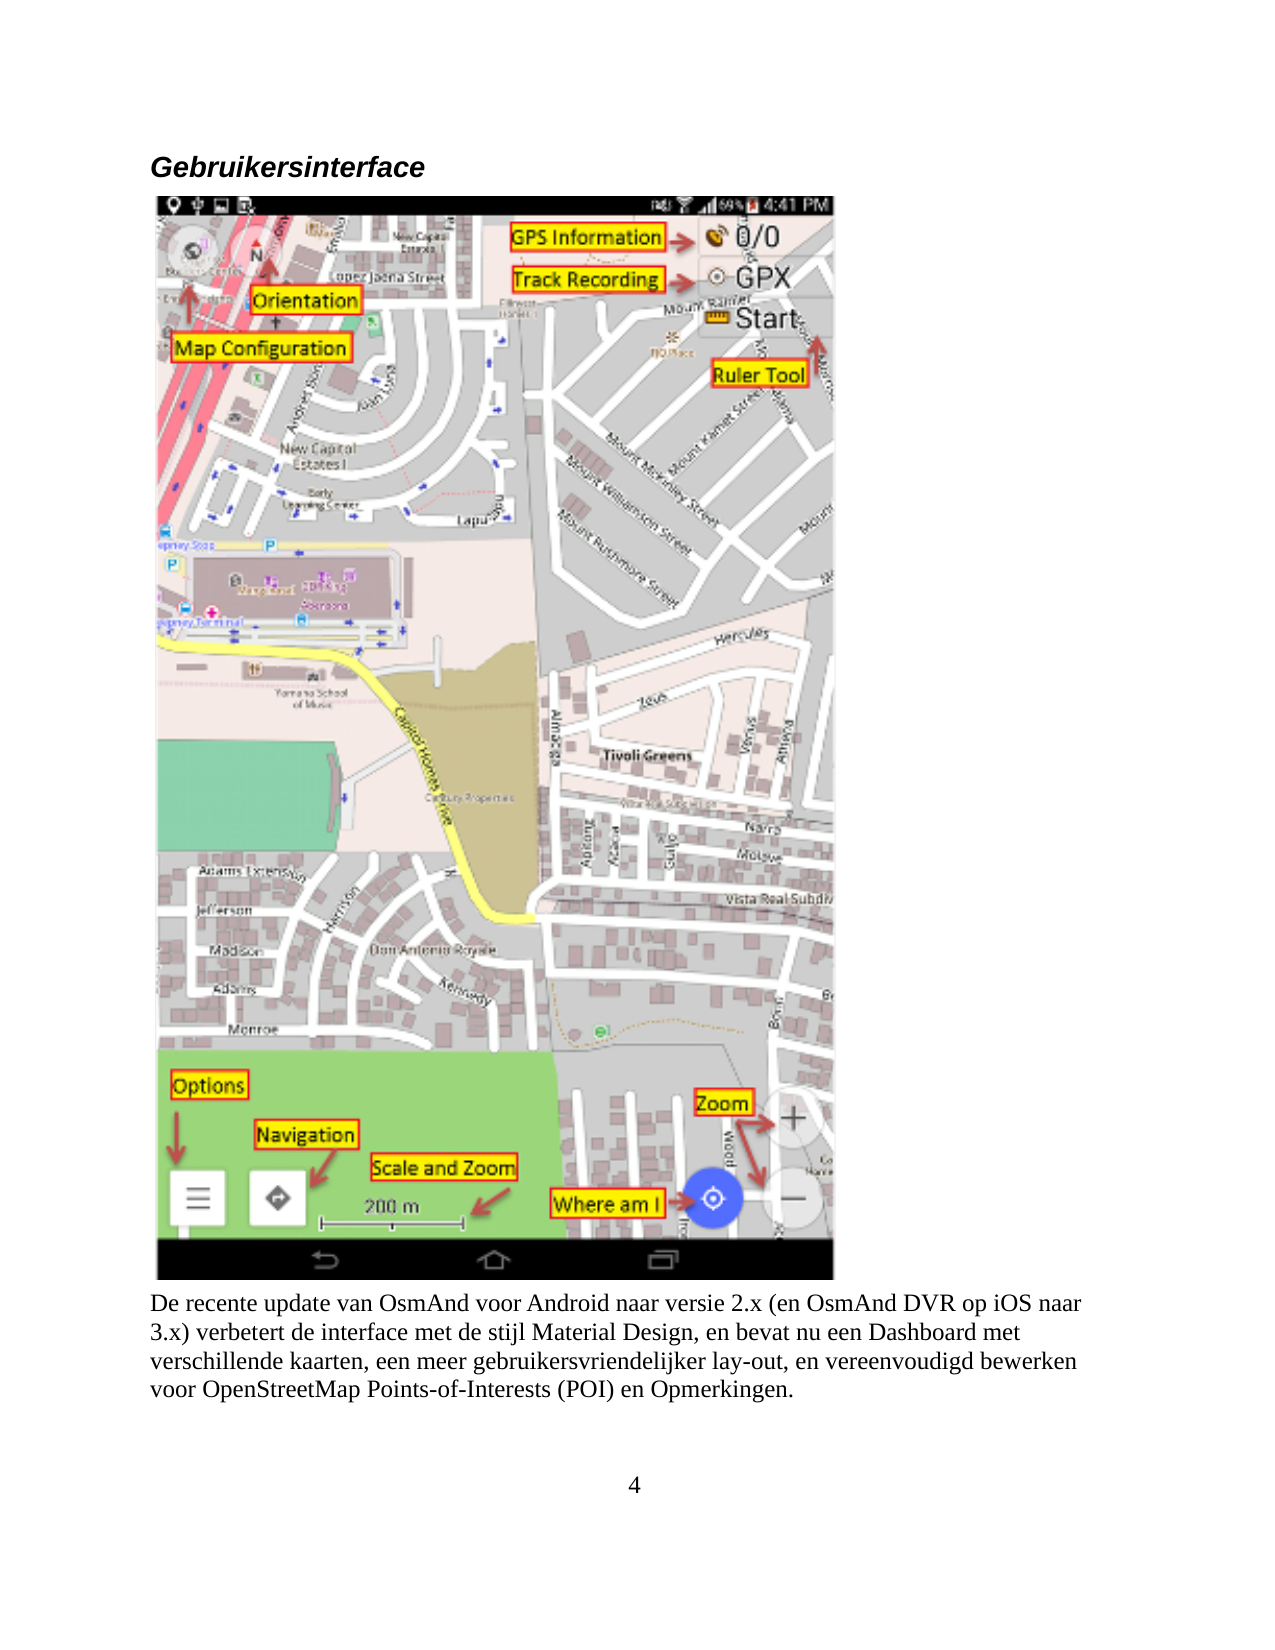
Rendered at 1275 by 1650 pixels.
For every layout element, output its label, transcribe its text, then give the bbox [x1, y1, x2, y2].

picture [150, 196, 844, 1280]
subtitle Gebruikersinterface [150, 150, 1125, 183]
text De recente update van OsmAnd voor Android naar versie 2.x (en OsmAnd DVR op iOS naar 3.x) verbetert de interface met de stijl Material Design, en bevat nu een Dashboard met verschillende kaarten, een meer gebruikersvriendelijker lay-out, en vereenvoudigd bewerken voor OpenStreetMap Points-of-Interests (POI) en Opmerkingen. [150, 1288, 1125, 1403]
